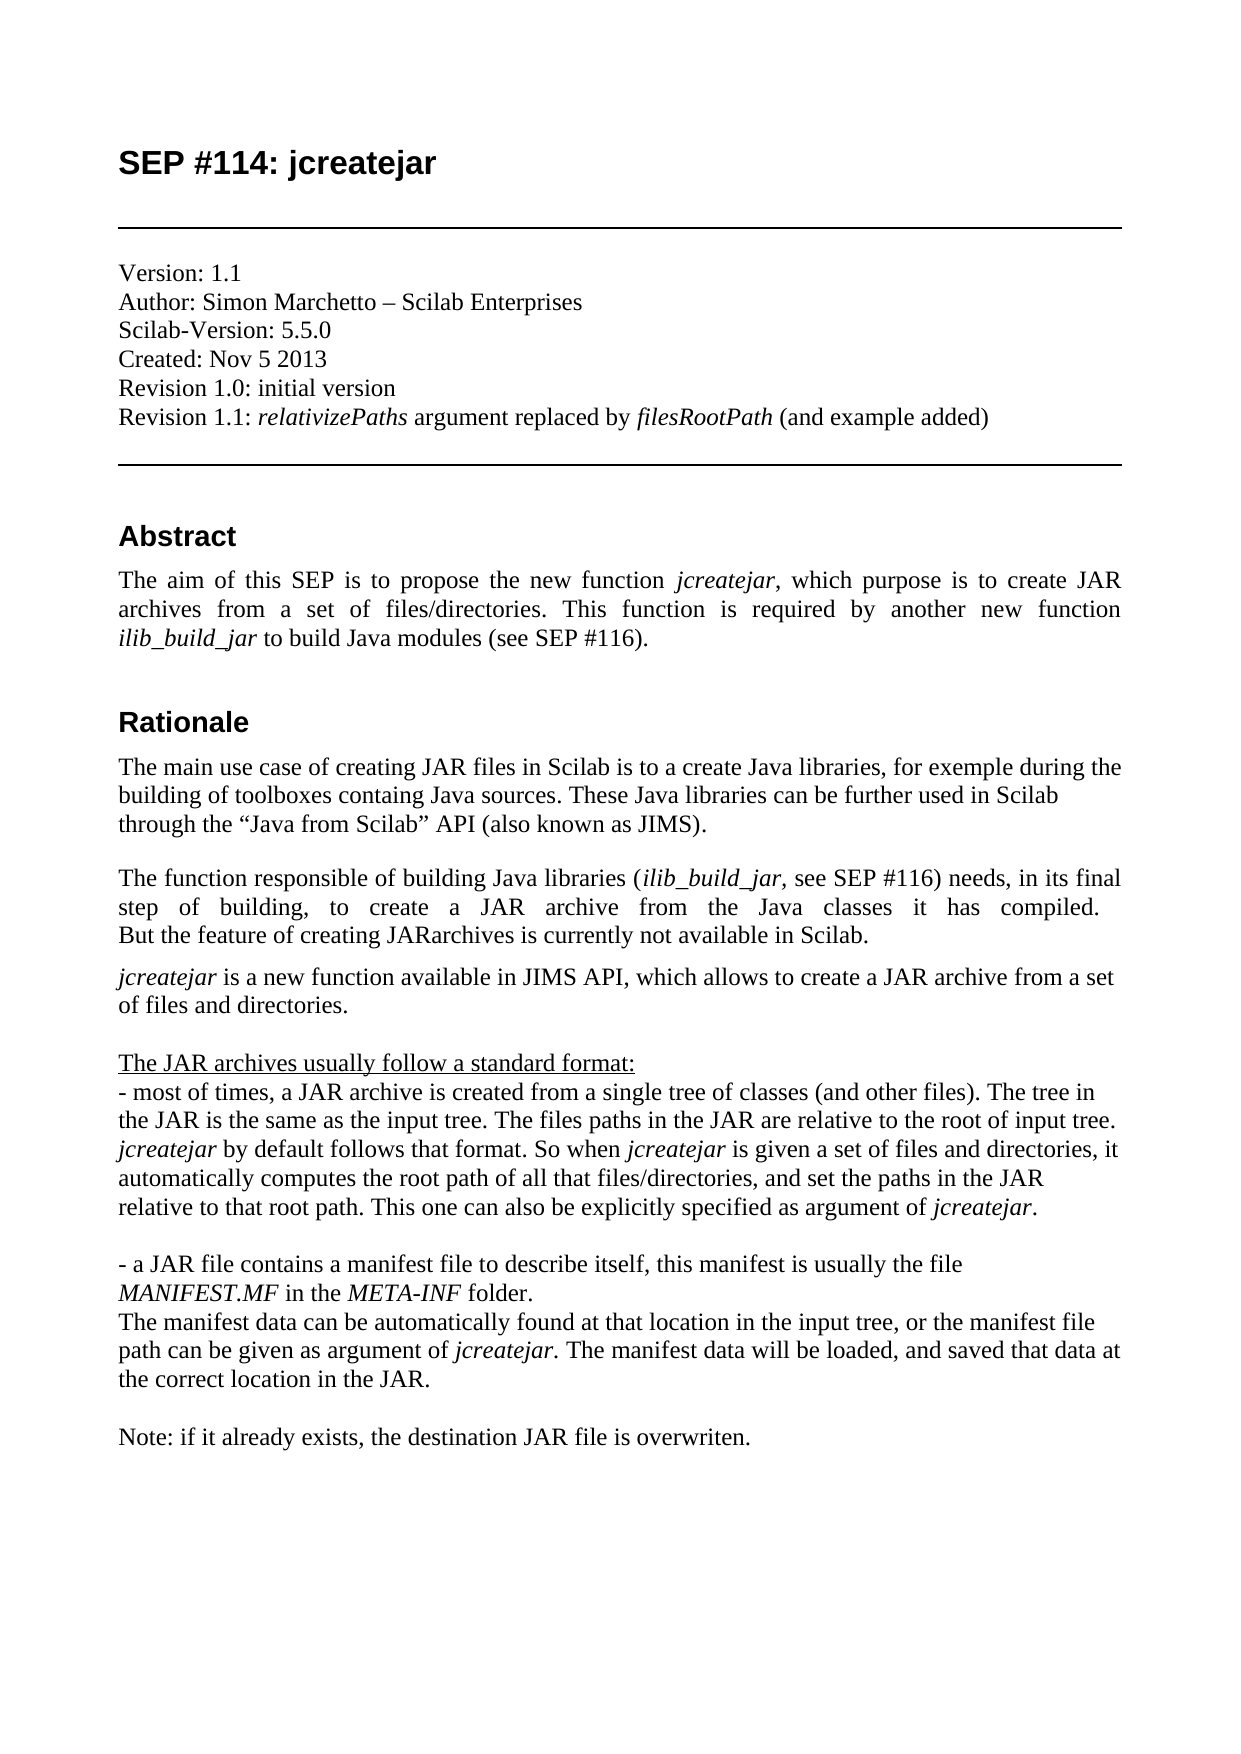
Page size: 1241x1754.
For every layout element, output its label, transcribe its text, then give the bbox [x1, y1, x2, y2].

text Author: Simon Marchetto – Scilab Enterprises [118, 287, 1122, 316]
subtitle The function responsible of building Java libraries (ilib_build_jar, see SEP #116) needs, in its final step of building, to create a JAR archive from the Java classes it has compiled. But the feature of creating JARarchives is currently not available in Scilab. [118, 863, 1122, 949]
subtitle SEP #114: jcreatejar [118, 143, 1122, 182]
text jcreatejar by default follows that format. So when jcreatejar is given a set of files and directories, it automatically computes the root path of all that files/directories, and set the paths in the JAR relative to that root path. This one can also be explicitly specified as argument of jcreatejar. [118, 1134, 1122, 1220]
text - most of times, a JAR archive is created from a single tree of classes (and other files). The tree in the JAR is the same as the input tree. The files paths in the JAR are relative to the root of input tree. [118, 1077, 1122, 1134]
text Note: if it already exists, the destination JAR file is overwriten. [118, 1422, 1122, 1450]
text Scilab-Version: 5.5.0 [118, 316, 1122, 344]
text Version: 1.1 [118, 258, 1122, 287]
text Revision 1.0: initial version [118, 373, 1122, 402]
subtitle Abstract [118, 519, 1122, 553]
text The JAR archives usually follow a standard format: [118, 1048, 1122, 1077]
text Revision 1.1: relativizePaths argument replaced by filesRootPath (and example added) [118, 402, 1122, 431]
text - a JAR file contains a manifest file to describe itself, this manifest is usually the file MANIFEST.MF in the META-INF folder. The manifest data can be automatically found at that location in the input tree, or the manifest file path can be given as argument of jcreatejar. The manifest data will be loaded, and saved that data at the correct location in the JAR. [118, 1249, 1122, 1422]
text The main use case of creating JAR files in Scilab is to a create Java libraries, for exemple during the building of toolboxes containg Java sources. These Java libraries can be further used in Scilab through the “Java from Scilab” API (also known as JIMS). [118, 752, 1122, 838]
text The aim of this SEP is to propose the new function jcreatejar, which purpose is to create JAR archives from a set of files/directories. This function is required by another new function ilib_build_jar to build Java modules (see SEP #116). [118, 566, 1122, 652]
subtitle Rationale [118, 706, 1122, 739]
text Created: Nov 5 2013 [118, 344, 1122, 373]
text jcreatejar is a new function available in JIMS API, which allows to create a JAR archive from a set of files and directories. [118, 962, 1122, 1019]
